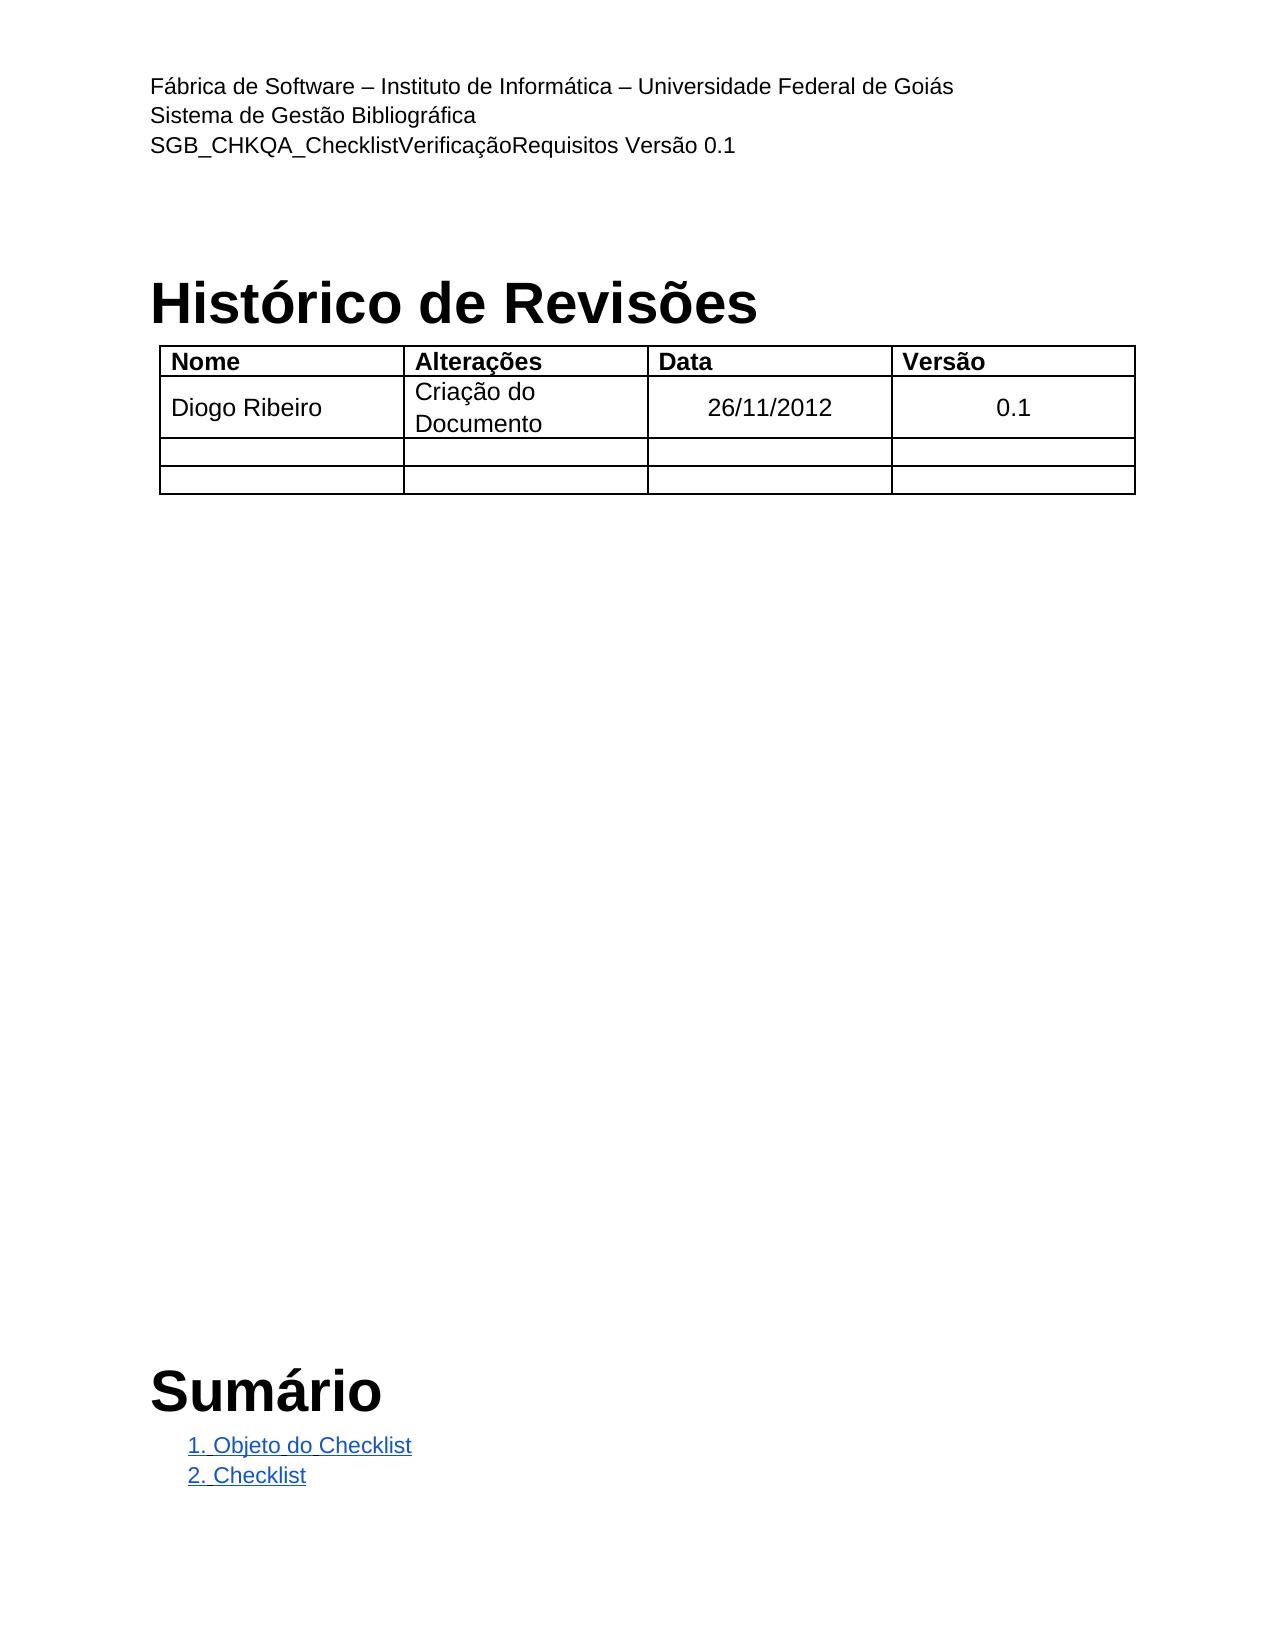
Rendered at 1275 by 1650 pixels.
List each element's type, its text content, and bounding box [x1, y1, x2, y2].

table_cell [893, 467, 1134, 493]
table_header Alterações [405, 347, 647, 375]
table_header Versão [893, 347, 1134, 375]
table_cell [893, 439, 1134, 465]
text 2. Checklist [187, 1463, 1125, 1488]
table_cell [161, 467, 403, 493]
text Histórico de Revisões [150, 270, 1125, 336]
table_cell [649, 439, 891, 465]
table_cell [161, 439, 403, 465]
table_cell Criação do Documento [405, 377, 647, 437]
table_header Data [649, 347, 891, 375]
table_cell Diogo Ribeiro [161, 377, 403, 437]
table_cell [405, 467, 647, 493]
table_cell 26/11/2012 [649, 377, 891, 437]
text Sumário [150, 1358, 1125, 1423]
table_cell 0.1 [893, 377, 1134, 437]
text 1. Objeto do Checklist [187, 1433, 1125, 1459]
table_header Nome [161, 347, 403, 375]
table_cell [649, 467, 891, 493]
table_cell [405, 439, 647, 465]
